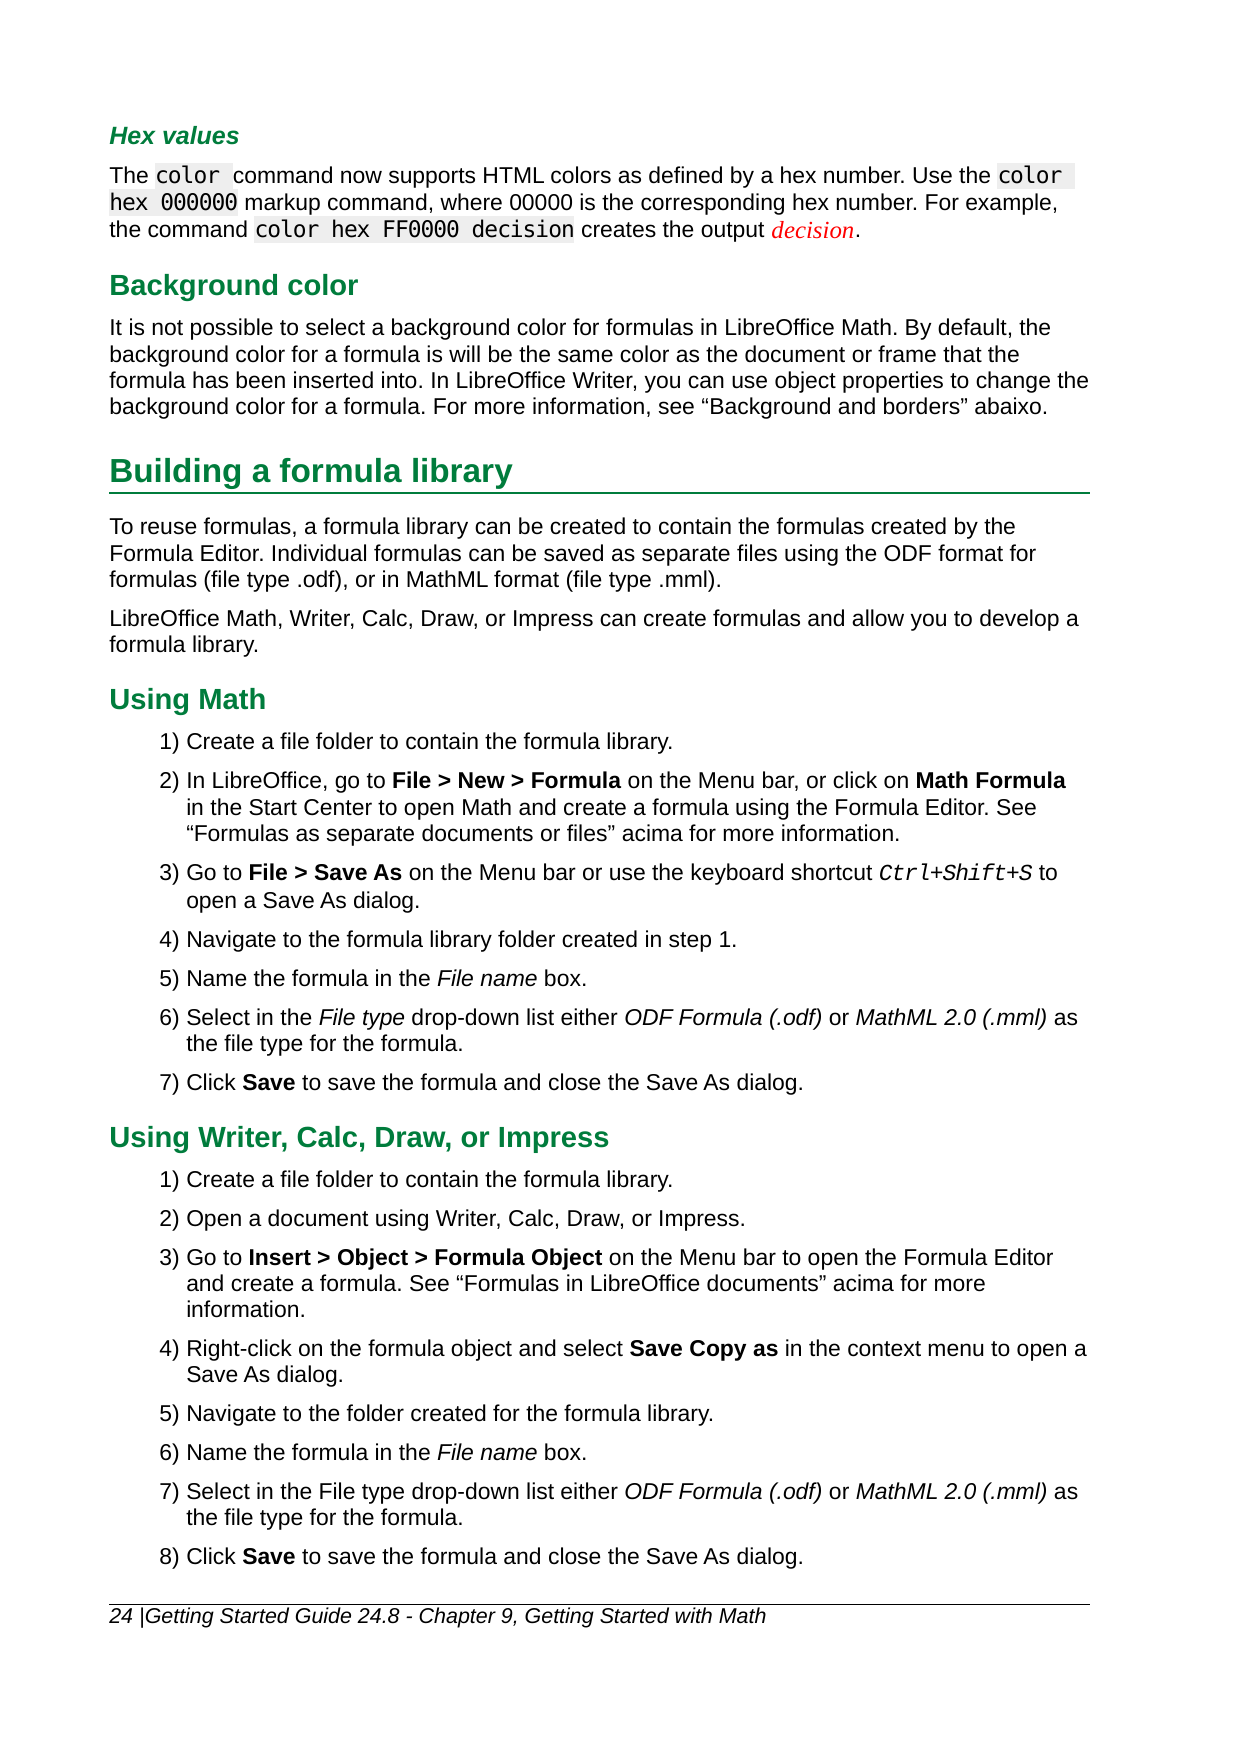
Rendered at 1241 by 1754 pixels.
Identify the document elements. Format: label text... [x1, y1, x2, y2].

list Create a file folder to contain the formula library. [186, 728, 1090, 754]
list Go to Insert > Object > Formula Object on the Menu bar to open the Formula Editor and create a formula. See “Formulas in LibreOffice documents” acima for more information. [186, 1243, 1090, 1323]
list Open a document using Writer, Calc, Draw, or Impress. [186, 1205, 1090, 1231]
list Right-click on the formula object and select Save Copy as in the context menu to open a Save As dialog. [186, 1335, 1090, 1388]
subtitle Hex values [109, 121, 1090, 150]
list Select in the File type drop-down list either ODF Formula (.odf) or MathML 2.0 (.mml) as the file type for the formula. [186, 1478, 1090, 1531]
list Select in the File type drop-down list either ODF Formula (.odf) or MathML 2.0 (.mml) as the file type for the formula. [186, 1003, 1090, 1056]
subtitle Using Writer, Calc, Draw, or Impress [109, 1120, 1090, 1153]
list Navigate to the folder created for the formula library. [186, 1400, 1090, 1427]
list Name the formula in the File name box. [186, 1439, 1090, 1466]
text LibreOffice Math, Writer, Calc, Draw, or Impress can create formulas and allow you to develop a formula library. [109, 605, 1090, 657]
list Go to File > Save As on the Menu bar or use the keyboard shortcut Ctrl+Shift+S to open a Save As dialog. [186, 859, 1090, 913]
subtitle Using Math [109, 682, 1090, 716]
list Name the formula in the File name box. [186, 965, 1090, 991]
text It is not possible to select a background color for formulas in LibreOffice Math. By default, the background color for a formula is will be the same color as the document or frame that the formula has been inserted into. In LibreOffice Writer, you can use object properties to change the background color for a formula. For more information, see “Background and borders” abaixo. [109, 314, 1090, 420]
list In LibreOffice, go to File > New > Formula on the Menu bar, or click on Math Formula in the Start Center to open Math and create a formula using the Formula Editor. See “Formulas as separate documents or files” acima for more information. [186, 767, 1090, 846]
text To reuse formulas, a formula library can be created to contain the formulas created by the Formula Editor. Individual formulas can be saved as separate files using the ODF format for formulas (file type .odf), or in MathML format (file type .mml). [109, 513, 1090, 592]
subtitle Background color [109, 268, 1090, 302]
list Create a file folder to contain the formula library. [186, 1166, 1090, 1192]
list Click Save to save the formula and close the Save As dialog. [186, 1069, 1090, 1095]
list Navigate to the formula library folder created in step 1. [186, 926, 1090, 952]
text The color command now supports HTML colors as defined by a hex number. Use the color hex 000000 markup command, where 00000 is the corresponding hex number. For example, the command color hex FF0000 decision creates the output . [109, 162, 1090, 243]
subtitle Building a formula library [109, 451, 1090, 492]
list Click Save to save the formula and close the Save As dialog. [186, 1543, 1090, 1569]
